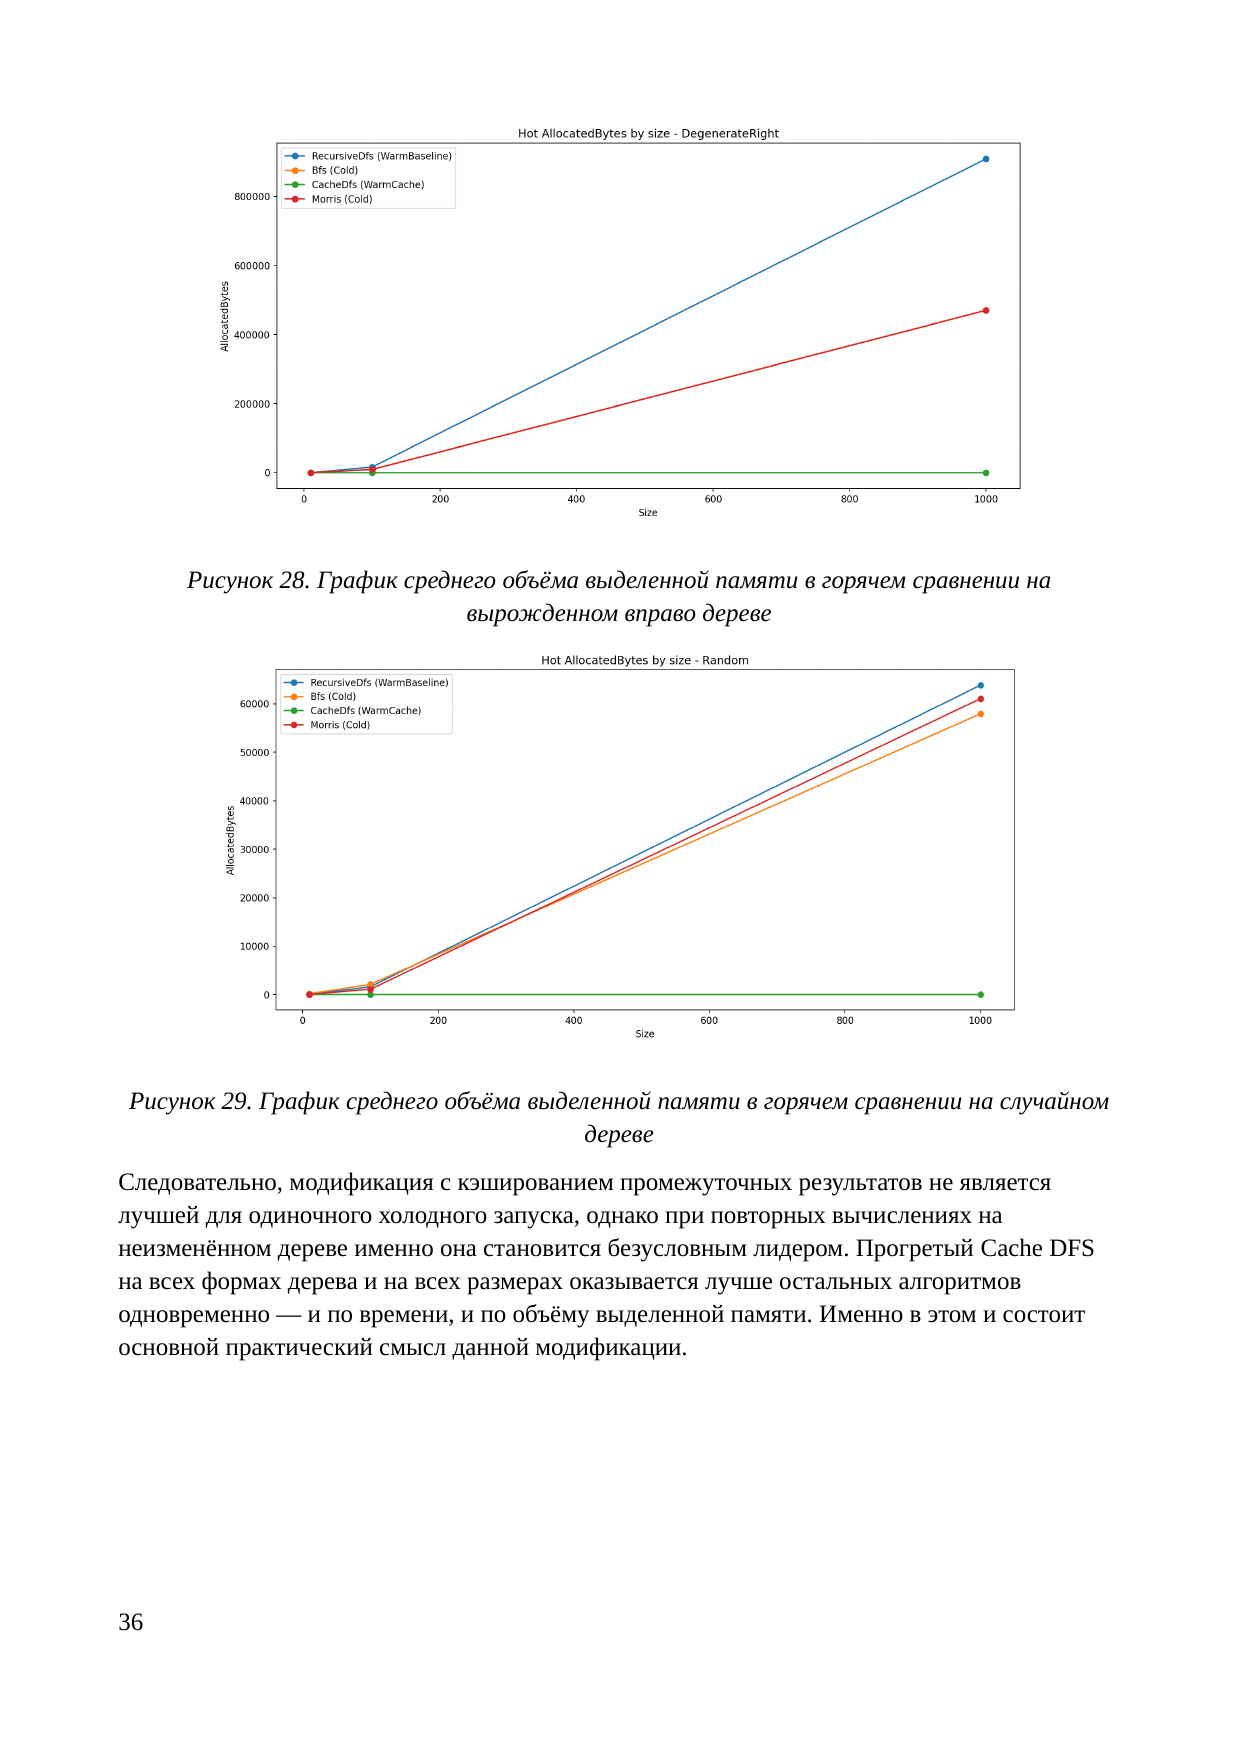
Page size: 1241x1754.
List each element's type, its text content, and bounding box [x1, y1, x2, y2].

picture [216, 645, 1024, 1049]
text Следовательно, модификация с кэшированием промежуточных результатов не является лучшей для одиночного холодного запуска, однако при повторных вычислениях на неизменённом дереве именно она становится безусловным лидером. Прогретый Cache DFS на всех формах дерева и на всех размерах оказывается лучше остальных алгоритмов одновременно — и по времени, и по объёму выделенной памяти. Именно в этом и состоит основной практический смысл данной модификации. [118, 1167, 1122, 1361]
picture [210, 118, 1030, 528]
text Рисунок 29. График среднего объёма выделенной памяти в горячем сравнении на случайном дереве [118, 645, 1122, 1148]
text Рисунок 28. График среднего объёма выделенной памяти в горячем сравнении на вырожденном вправо дереве [118, 118, 1122, 626]
